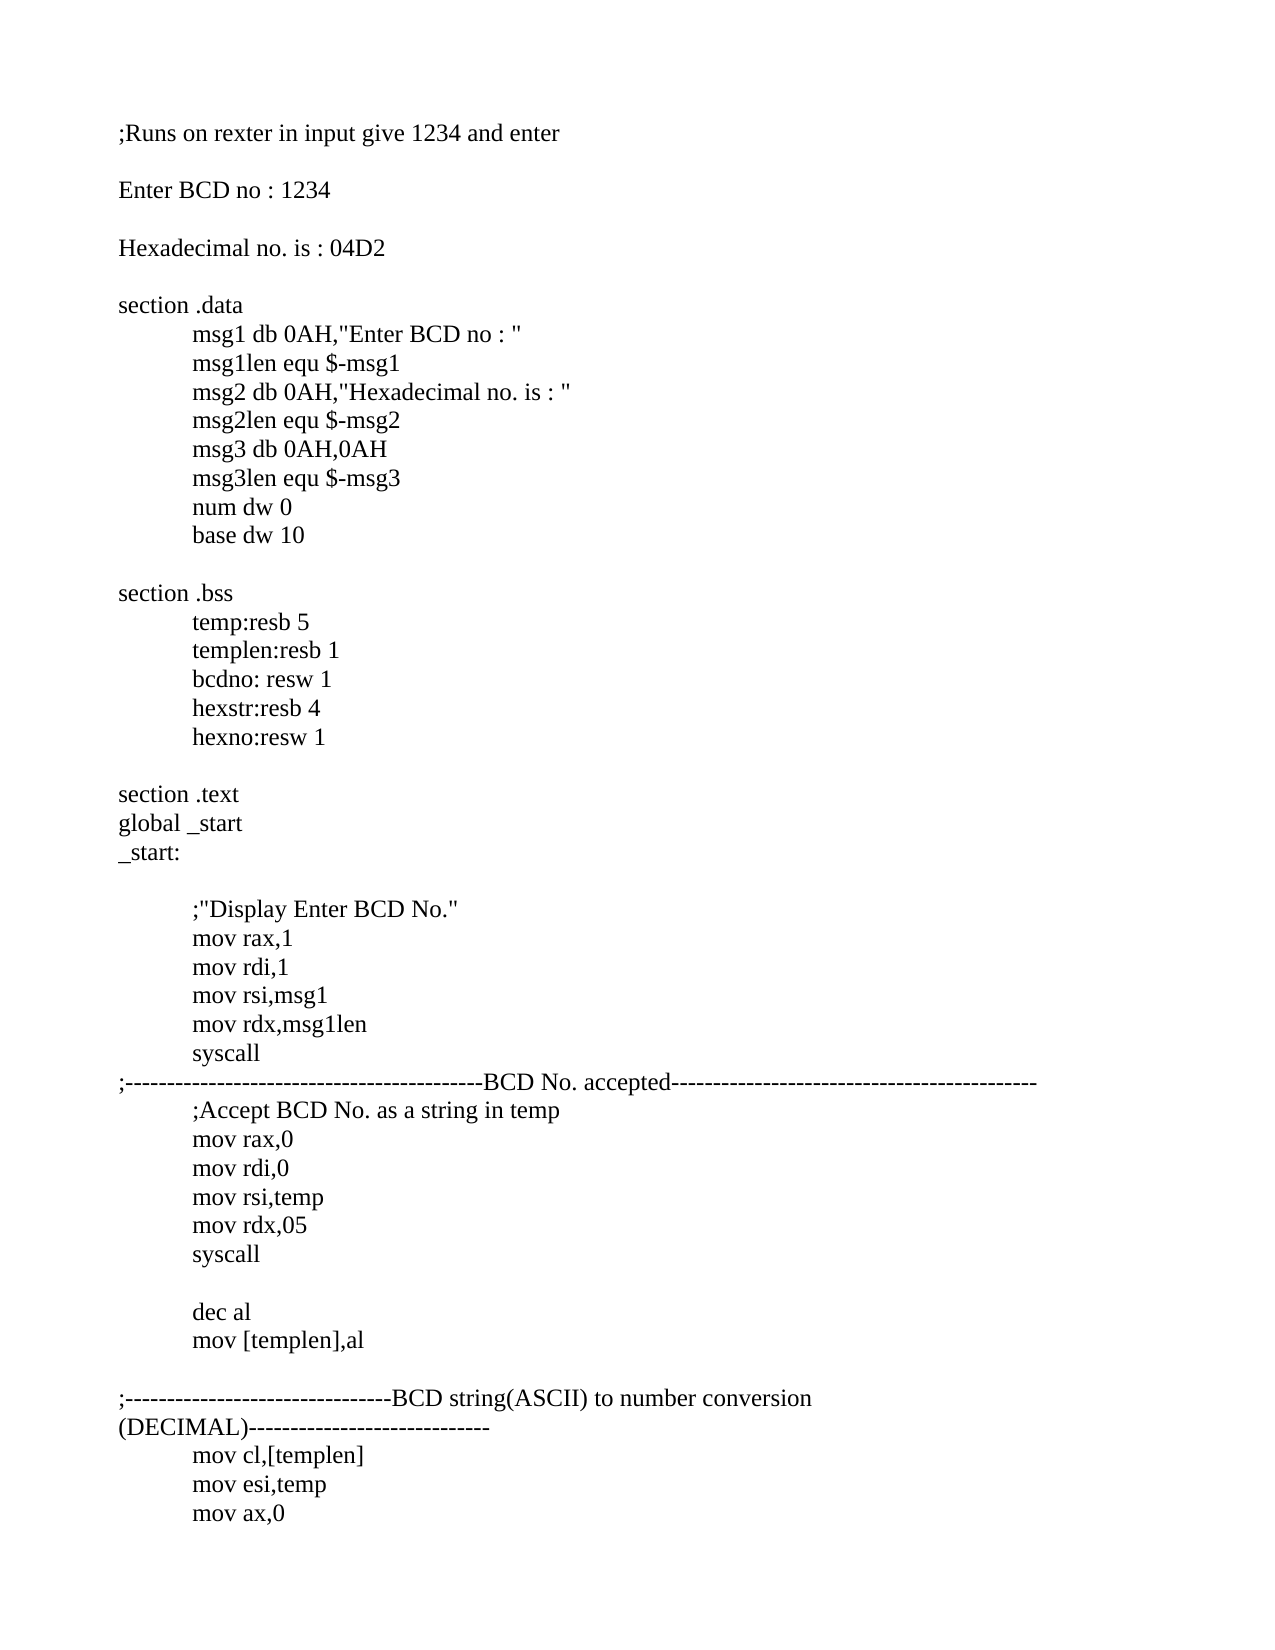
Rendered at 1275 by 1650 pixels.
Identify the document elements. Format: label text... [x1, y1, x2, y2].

text ;Accept BCD No. as a string in temp [118, 1096, 1157, 1124]
text global _start [118, 808, 1157, 837]
text temp:resb 5 [118, 607, 1157, 636]
text mov rdi,0 [118, 1153, 1157, 1182]
text msg1len equ $-msg1 [118, 348, 1157, 377]
text mov rsi,msg1 [118, 981, 1157, 1009]
text hexno:resw 1 [118, 722, 1157, 751]
text syscall [118, 1239, 1157, 1268]
text mov ax,0 [118, 1498, 1157, 1527]
text bcdno: resw 1 [118, 664, 1157, 693]
text dec al [118, 1297, 1157, 1326]
text Hexadecimal no. is : 04D2 [118, 233, 1157, 262]
text _start: [118, 837, 1157, 866]
text msg3 db 0AH,0AH [118, 434, 1157, 463]
text mov rdx,msg1len [118, 1009, 1157, 1038]
text ;Runs on rexter in input give 1234 and enter [118, 118, 1157, 147]
text mov rax,1 [118, 923, 1157, 952]
text mov rax,0 [118, 1124, 1157, 1153]
text msg1 db 0AH,"Enter BCD no : " [118, 319, 1157, 348]
text msg3len equ $-msg3 [118, 463, 1157, 492]
text num dw 0 [118, 492, 1157, 521]
text mov rsi,temp [118, 1182, 1157, 1211]
text section .text [118, 779, 1157, 808]
text Enter BCD no : 1234 [118, 176, 1157, 204]
text msg2 db 0AH,"Hexadecimal no. is : " [118, 377, 1157, 406]
text mov [templen],al [118, 1326, 1157, 1354]
text mov cl,[templen] [118, 1441, 1157, 1469]
text mov esi,temp [118, 1469, 1157, 1498]
text ;-------------------------------------------BCD No. accepted-------------------------------------------- [118, 1067, 1157, 1096]
text syscall [118, 1038, 1157, 1067]
text section .data [118, 291, 1157, 319]
text mov rdi,1 [118, 952, 1157, 981]
text templen:resb 1 [118, 636, 1157, 664]
text base dw 10 [118, 521, 1157, 549]
text section .bss [118, 578, 1157, 607]
text ;--------------------------------BCD string(ASCII) to number conversion (DECIMAL)----------------------------- [118, 1383, 1157, 1441]
text mov rdx,05 [118, 1211, 1157, 1239]
text msg2len equ $-msg2 [118, 406, 1157, 434]
text ;"Display Enter BCD No." [118, 894, 1157, 923]
text hexstr:resb 4 [118, 693, 1157, 722]
